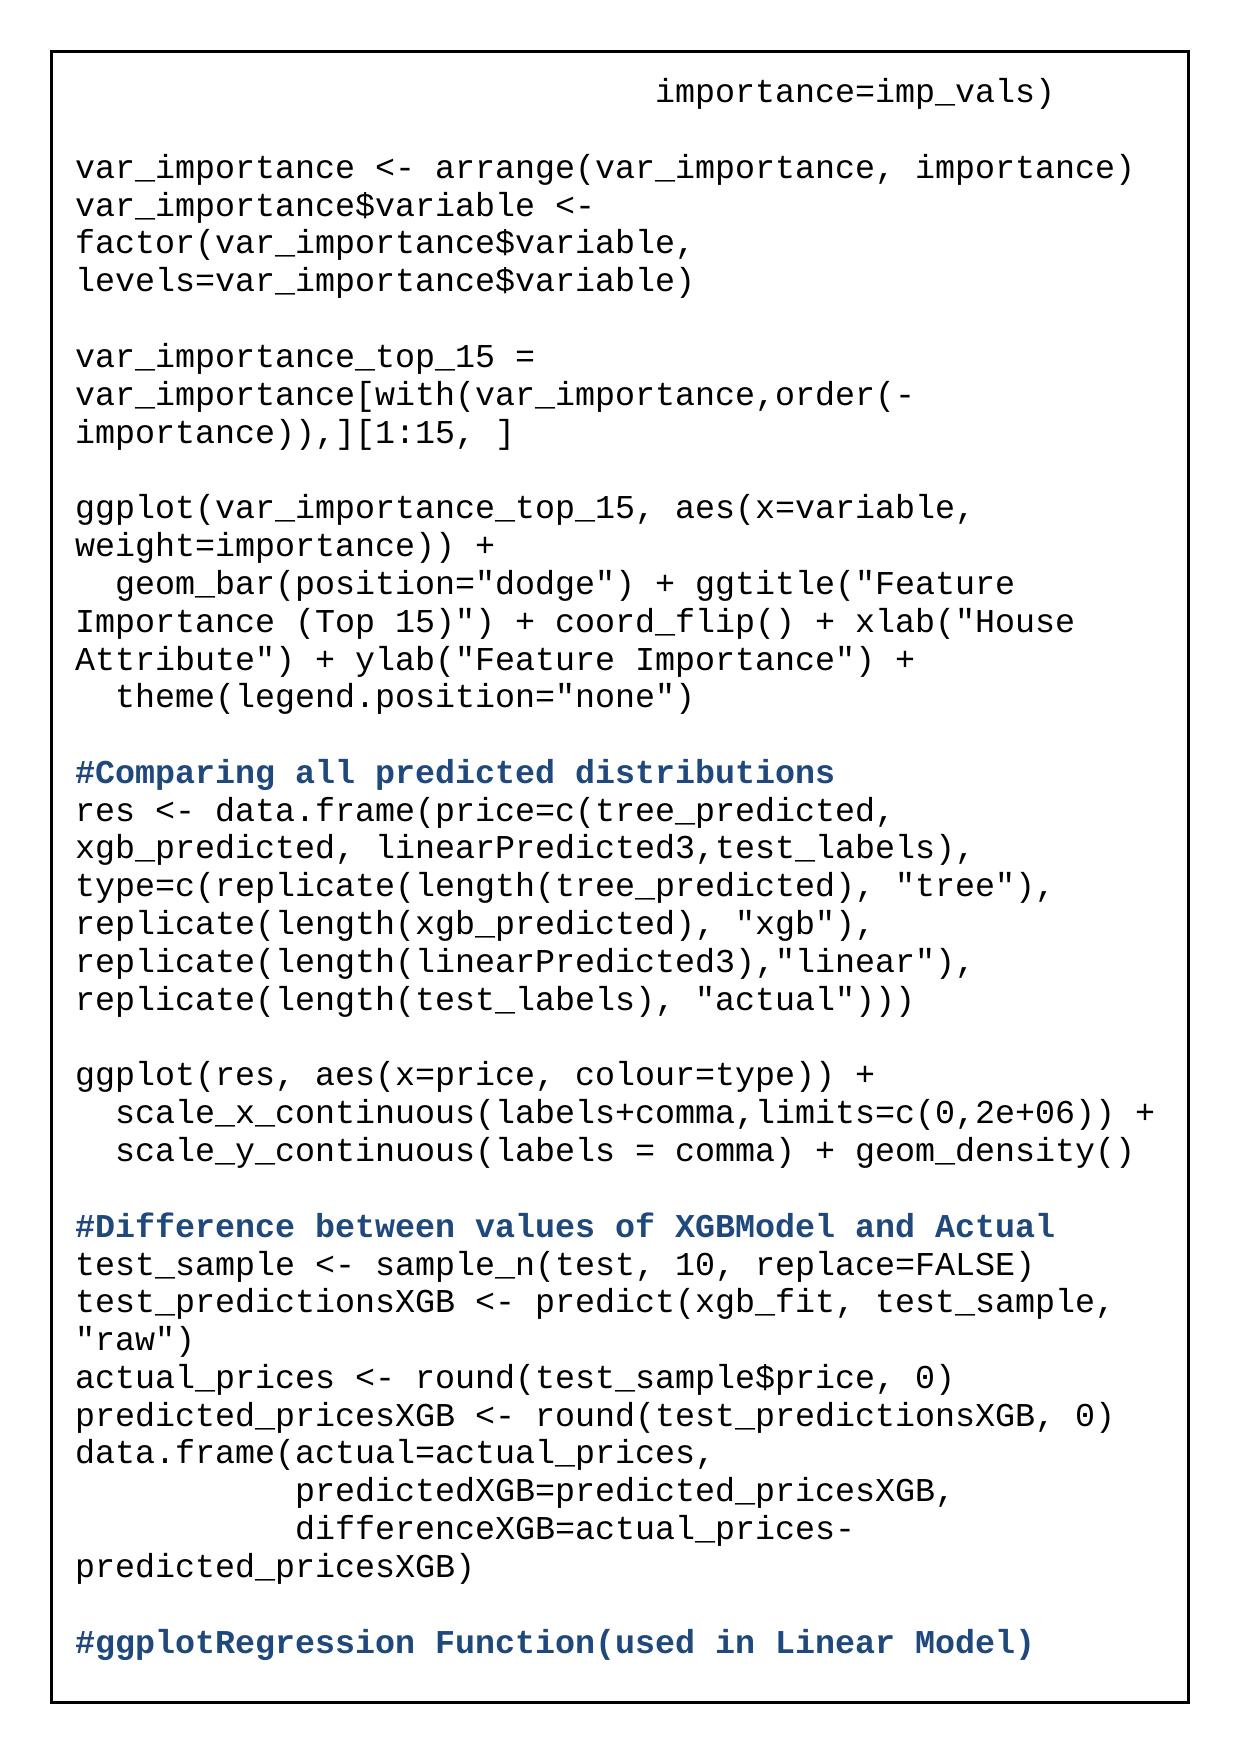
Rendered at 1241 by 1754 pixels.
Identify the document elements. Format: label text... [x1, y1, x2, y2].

text res <- data.frame(price=c(tree_predicted, xgb_predicted, linearPredicted3,test_labels), type=c(replicate(length(tree_predicted), "tree"), replicate(length(xgb_predicted), "xgb"), replicate(length(linearPredicted3),"linear"), replicate(length(test_labels), "actual"))) [75, 793, 1165, 1020]
text #Difference between values of XGBModel and Actual [75, 1209, 1165, 1247]
text predictedXGB=predicted_pricesXGB, [75, 1474, 1165, 1512]
text predicted_pricesXGB <- round(test_predictionsXGB, 0) [75, 1398, 1165, 1436]
text #ggplotRegression Function(used in Linear Model) [75, 1625, 1165, 1663]
text var_importance <- arrange(var_importance, importance) [75, 151, 1165, 188]
text ggplot(var_importance_top_15, aes(x=variable, weight=importance)) + [75, 491, 1165, 567]
text scale_y_continuous(labels = comma) + geom_density() [75, 1134, 1165, 1172]
text test_predictionsXGB <- predict(xgb_fit, test_sample, "raw") [75, 1285, 1165, 1361]
text test_sample <- sample_n(test, 10, replace=FALSE) [75, 1247, 1165, 1285]
text data.frame(actual=actual_prices, [75, 1436, 1165, 1474]
text geom_bar(position="dodge") + ggtitle("Feature Importance (Top 15)") + coord_flip() + xlab("House Attribute") + ylab("Feature Importance") + [75, 567, 1165, 680]
text var_importance$variable <- factor(var_importance$variable, levels=var_importance$variable) [75, 188, 1165, 302]
text differenceXGB=actual_prices-predicted_pricesXGB) [75, 1512, 1165, 1587]
text actual_prices <- round(test_sample$price, 0) [75, 1361, 1165, 1398]
text importance=imp_vals) [75, 75, 1165, 113]
text theme(legend.position="none") [75, 680, 1165, 718]
text scale_x_continuous(labels+comma,limits=c(0,2e+06)) + [75, 1096, 1165, 1134]
text ggplot(res, aes(x=price, colour=type)) + [75, 1058, 1165, 1096]
text #Comparing all predicted distributions [75, 756, 1165, 793]
text var_importance_top_15 = var_importance[with(var_importance,order(-importance)),][1:15, ] [75, 340, 1165, 453]
